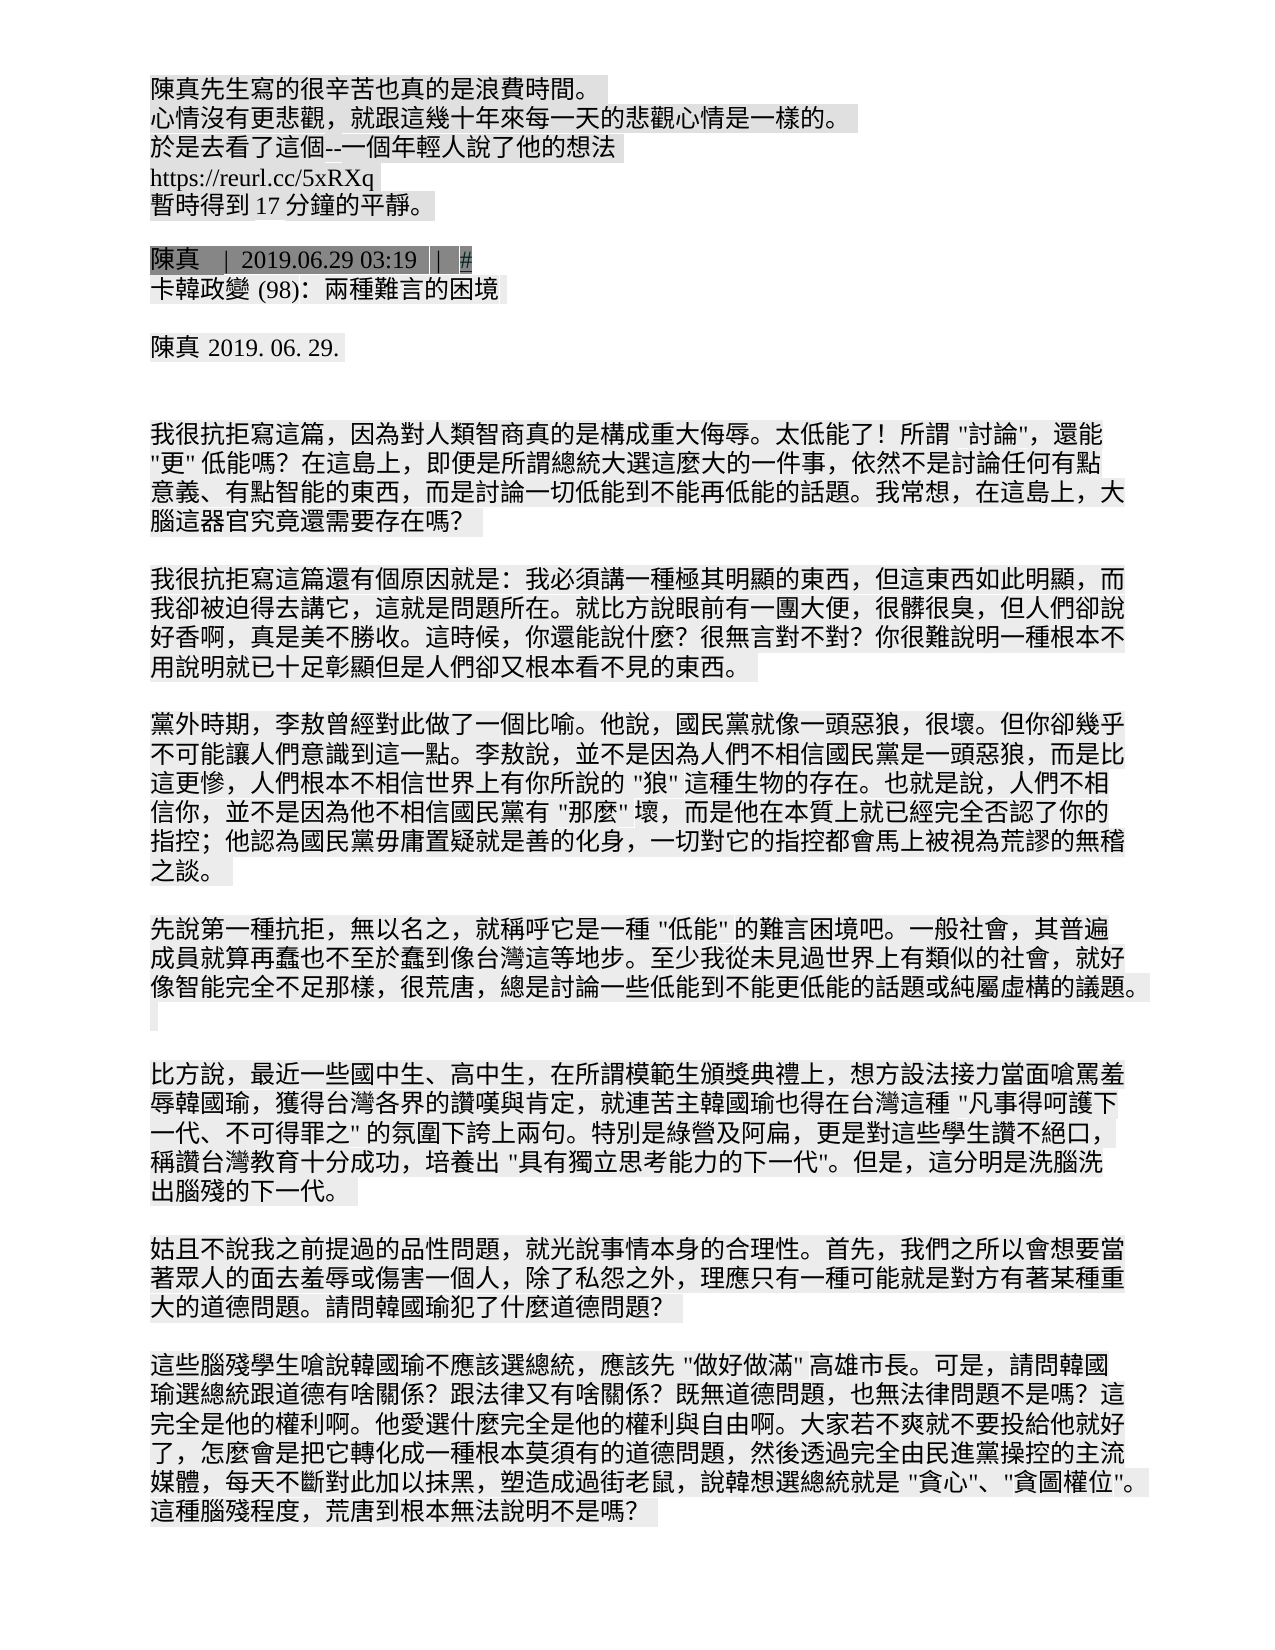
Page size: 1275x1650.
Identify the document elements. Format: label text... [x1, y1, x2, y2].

text 陳真先生寫的很辛苦也真的是浪費時間。 心情沒有更悲觀，就跟這幾十年來每一天的悲觀心情是一樣的。 於是去看了這個--一個年輕人說了他的想法 https://reurl.cc/5xRXq 暫時得到17分鐘的平靜。 [150, 75, 1125, 221]
text 陳真 | 2019.06.29 03:19 | # [150, 246, 1125, 275]
text 卡韓政變 (98)：兩種難言的困境 陳真 2019. 06. 29. 我很抗拒寫這篇，因為對人類智商真的是構成重大侮辱。太低能了！所謂 "討論"，還能 "更" 低能嗎？在這島上，即便是所謂總統大選這麼大的一件事，依然不是討論任何有點意義、有點智能的東西，而是討論一切低能到不能再低能的話題。我常想，在這島上，大腦這器官究竟還需要存在嗎？ 我很抗拒寫這篇還有個原因就是：我必須講一種極其明顯的東西，但這東西如此明顯，而我卻被迫得去講它，這就是問題所在。就比方說眼前有一團大便，很髒很臭，但人們卻說好香啊，真是美不勝收。這時候，你還能說什麼？很無言對不對？你很難說明一種根本不用說明就已十足彰顯但是人們卻又根本看不見的東西。 黨外時期，李敖曾經對此做了一個比喻。他說，國民黨就像一頭惡狼，很壞。但你卻幾乎不可能讓人們意識到這一點。李敖說，並不是因為人們不相信國民黨是一頭惡狼，而是比這更慘，人們根本不相信世界上有你所說的 "狼" 這種生物的存在。也就是說，人們不相信你，並不是因為他不相信國民黨有 "那麼" 壞，而是他在本質上就已經完全否認了你的指控；他認為國民黨毋庸置疑就是善的化身，一切對它的指控都會馬上被視為荒謬的無稽之談。 先說第一種抗拒，無以名之，就稱呼它是一種 "低能" 的難言困境吧。一般社會，其普遍成員就算再蠢也不至於蠢到像台灣這等地步。至少我從未見過世界上有類似的社會，就好像智能完全不足那樣，很荒唐，總是討論一些低能到不能更低能的話題或純屬虛構的議題。 比方說，最近一些國中生、高中生，在所謂模範生頒獎典禮上，想方設法接力當面嗆罵羞辱韓國瑜，獲得台灣各界的讚嘆與肯定，就連苦主韓國瑜也得在台灣這種 "凡事得呵護下一代、不可得罪之" 的氛圍下誇上兩句。特別是綠營及阿扁，更是對這些學生讚不絕口，稱讚台灣教育十分成功，培養出 "具有獨立思考能力的下一代"。但是，這分明是洗腦洗出腦殘的下一代。 姑且不說我之前提過的品性問題，就光說事情本身的合理性。首先，我們之所以會想要當著眾人的面去羞辱或傷害一個人，除了私怨之外，理應只有一種可能就是對方有著某種重大的道德問題。請問韓國瑜犯了什麼道德問題？ 這些腦殘學生嗆說韓國瑜不應該選總統，應該先 "做好做滿" 高雄市長。可是，請問韓國瑜選總統跟道德有啥關係？跟法律又有啥關係？既無道德問題，也無法律問題不是嗎？這完全是他的權利啊。他愛選什麼完全是他的權利與自由啊。大家若不爽就不要投給他就好了，怎麼會是把它轉化成一種根本莫須有的道德問題，然後透過完全由民進黨操控的主流媒體，每天不斷對此加以抹黑，塑造成過街老鼠，說韓想選總統就是 "貪心"、"貪圖權位"。這種腦殘程度，荒唐到根本無法說明不是嗎？ 任何一個人既然有權利去做的事，那就是他的權利。一個人行使他的權利，怎麼會被全方位地抹黑成邪魔妖怪？然後人人以道德理由唾罵之，這不是發神經嗎？台灣不是最喜歡說民主自由與法治？韓選不選得上總統，難道不該是由全體民意決定？怎麼是在他的基本權利之行使上去痛罵他？ 如果要這樣罵，依此邏輯，那最應該罵的是蘇貞昌、陳其邁或林啥咪龍等人才對。這些人選市長全部慘敗，大輸幾十萬票，憑什麼違反民意，反而變成勝選者的中央頭頂上司？甚至整天利用中央職權來惡意刁難地方施政。他們都已經是民意所淘汰的不適任者，怎麼反而敗選之後權力更大？你應該叫這些無恥政客統統滾蛋回家才對啊。 也有的學生罵說韓國瑜不用心、荒廢市政，這也完全是鬼扯蛋。韓國瑜拼命於市政的程度，政壇上豈有過第二人？你還能說出一個比他更認真的政治人物嗎？ 還有的學生罵韓讓登革熱爆發。這也是腦殘言論。民進黨在高雄和台南長年執政，動輒兩萬個登革熱案例，卻被說成是執政榜樣，說成賴神，然後韓國瑜也才十幾例登革熱，綠營一手掌控的主流媒體卻天天罵天天抹黑，然後腦殘學生也統統跟著罵，這不是擺明睜眼說瞎話嗎？ 也有腦殘學生當面罵說韓國瑜 "愛說謊"。請問韓國瑜說了什麼謊？相反地，民進黨的幾乎所有政治人物，哪一個人講的話具有一絲可信度？每天就是造謠抹黑，幾乎沒有一句話可信。你不去罵無恥騙子與滿口謊言的惡棍歹徒，卻去罵一個言行真實乾淨可信的罕見良善政治人物。這不是腦殘，什麼是腦殘？ 他媽的浪費時間寫這種東西實在有夠窩囊，真是低能到爆！台灣學生的智商真是很可怕。 我真想不通，了解基本事實與基本道理，有那麼難嗎？怎麼會那麼容易被洗腦？這問題，半個多世紀來都是如此，從來沒有改善，而且變本加厲。 至於第二個難言困境就是虛榮。台灣的學生特別有這種毛病，他並不是真的關心或在乎什麼，而是很容易受到鎂光燈的指引與煽動，然後各種愛國虛榮心或正義虛榮心就大爆發，爭先恐後表態，從眾性非常強，完完全全臣服於主流媒體的洗腦與操弄。 我常想起大腸花，記得有一天深夜，在成大校園看到一群男女學生，很興奮很匆忙地說要趕車去台北救國救民主，說什麼再慢一步挺身而出，民主就要被出賣了，胡說什麼服貿是違反民主程序的黑箱作業 (這完全不是事實)。我一直記得那些學生的神情模樣；他不是真的在乎什麼或關心什麼，他只是很興奮很激情地想要加入一種被主流媒體捧上天的活動。他若真的關心或在乎什麼，那麼，要了解基本事實根本一點困難也沒有。 事實上，這些人要是真的在乎什麼民主程序，那他應當老早就把民進黨給徹底消滅才對，因為這個人渣黨的無數所作所為根本就是目無法紀，完全無法無天。就如同那些嗆罵韓國瑜什麼要用心於防疫登革熱的學生，其實根本不曾花過一秒鐘去了解基本事實。他們要是真的在乎登革熱，那他們應該痛罵民進黨長年以來之草菅人命。一個人除非是腦殘，否則不可能對於兩萬個登革熱案例無感，甚至熱烈擁戴，卻對於20個案例 "義憤填膺"。 我知道浪費睡眠時間寫這些實在沒什麼意義，因為真理在這島上並不會越辯越明；真理始終掌控在那些控制媒體與教材的人手裏。這不是透過說理可以改變的 (因為這些基本到沒法更基本的道理與事實還需要說明嗎？)，而是唯有透過權力的更迭才能改變；看誰搶到話語控制權，就可以完全支配下一代的思想與行為。 這其實也說明了為何在這島上，一切議論始終圍繞在這兩種難言的困境上，一是關於基本智能，一是關於基本德性，兩者都喪失了作用。於是，我們永遠只能在各種完全荒唐透頂而且全然違反基本事實的謊言上，耗費無數心力去澄清或議論那事實上無法澄清與議論的低能事物與謠言。 [150, 275, 1125, 1555]
